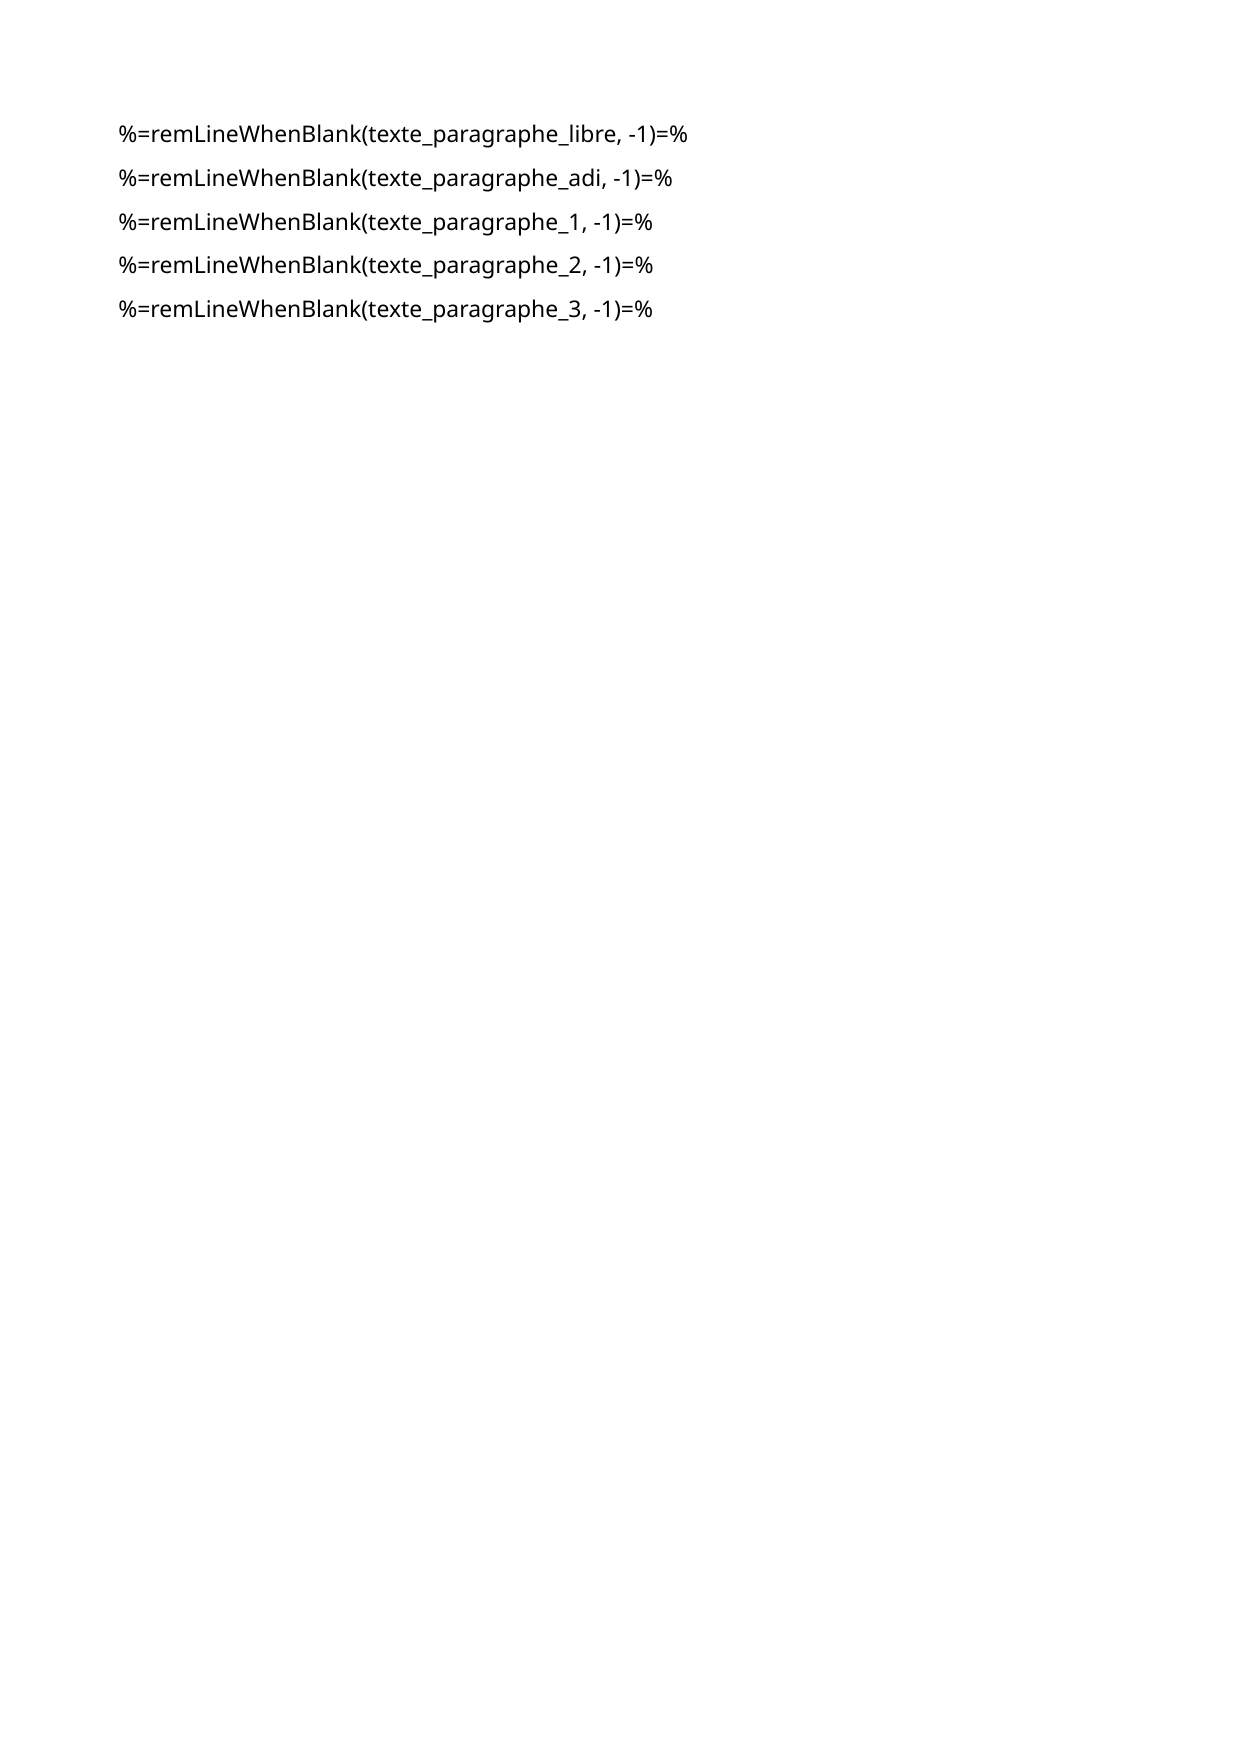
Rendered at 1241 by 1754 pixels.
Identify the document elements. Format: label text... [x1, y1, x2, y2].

text %=remLineWhenBlank(texte_paragraphe_libre, -1)=% [118, 118, 1122, 149]
text %=remLineWhenBlank(texte_paragraphe_adi, -1)=% [118, 162, 1122, 193]
text %=remLineWhenBlank(texte_paragraphe_3, -1)=% [118, 293, 1122, 324]
text %=remLineWhenBlank(texte_paragraphe_2, -1)=% [118, 249, 1122, 281]
text %=remLineWhenBlank(texte_paragraphe_1, -1)=% [118, 206, 1122, 237]
